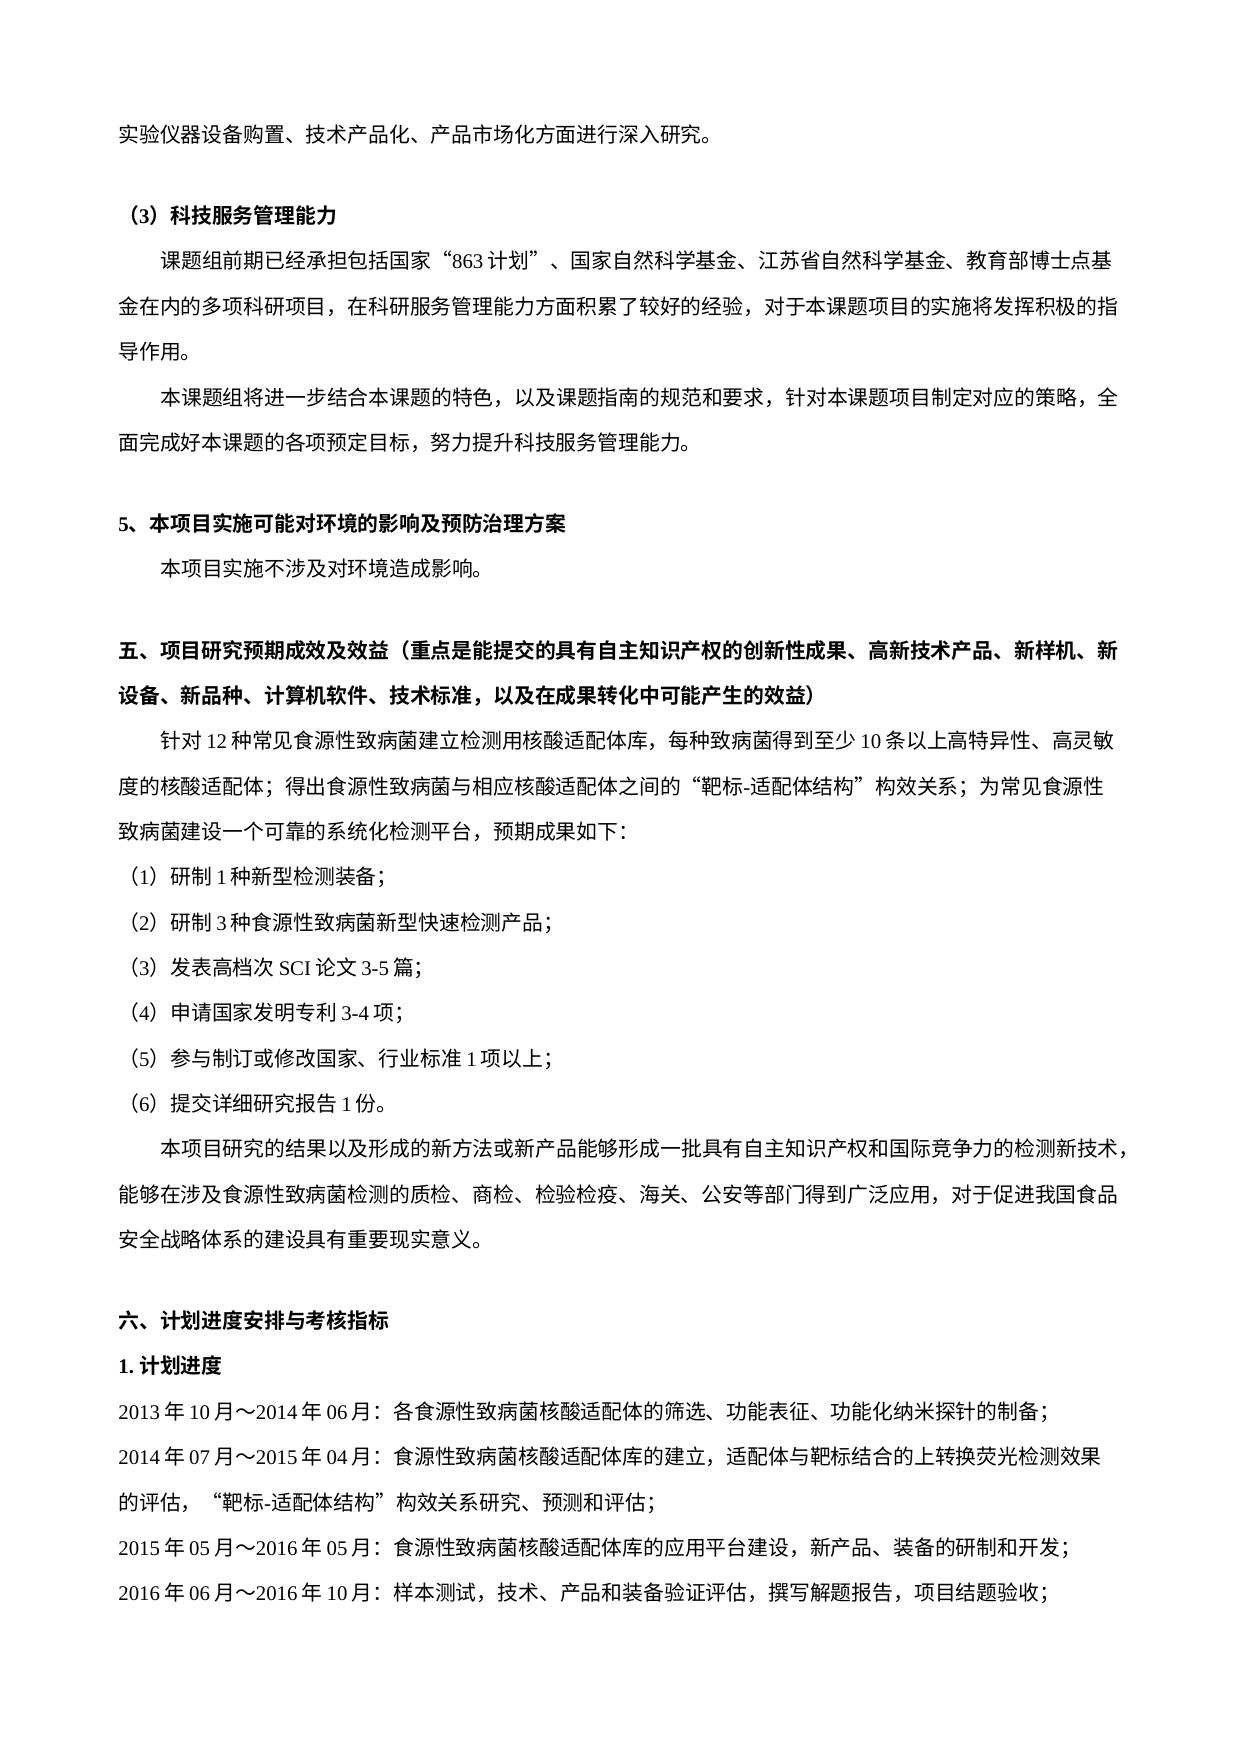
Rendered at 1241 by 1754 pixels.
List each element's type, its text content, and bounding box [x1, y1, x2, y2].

text 本项目实施不涉及对环境造成影响。 [118, 553, 1122, 583]
text 2016年06月～2016年10月：样本测试，技术、产品和装备验证评估，撰写解题报告，项目结题验收； [118, 1576, 1122, 1607]
text 2014年07月～2015年04月：食源性致病菌核酸适配体库的建立，适配体与靶标结合的上转换荧光检测效果的评估，“靶标-适配体结构”构效关系研究、预测和评估； [118, 1440, 1122, 1516]
text 2015年05月～2016年05月：食源性致病菌核酸适配体库的应用平台建设，新产品、装备的研制和开发； [118, 1531, 1122, 1561]
text （3）科技服务管理能力 [118, 199, 1122, 230]
text 本课题组将进一步结合本课题的特色，以及课题指南的规范和要求，针对本课题项目制定对应的策略，全面完成好本课题的各项预定目标，努力提升科技服务管理能力。 [118, 381, 1122, 456]
text 实验仪器设备购置、技术产品化、产品市场化方面进行深入研究。 [118, 118, 1122, 148]
text （5）参与制订或修改国家、行业标准1项以上； [118, 1042, 1122, 1072]
text 1. 计划进度 [118, 1350, 1122, 1380]
text （4）申请国家发明专利3-4项； [118, 997, 1122, 1027]
text 5、本项目实施可能对环境的影响及预防治理方案 [118, 507, 1122, 538]
text （2）研制3种食源性致病菌新型快速检测产品； [118, 906, 1122, 936]
text 六、计划进度安排与考核指标 [118, 1304, 1122, 1335]
text 2013年10月～2014年06月：各食源性致病菌核酸适配体的筛选、功能表征、功能化纳米探针的制备； [118, 1395, 1122, 1425]
text 针对12种常见食源性致病菌建立检测用核酸适配体库，每种致病菌得到至少10条以上高特异性、高灵敏度的核酸适配体；得出食源性致病菌与相应核酸适配体之间的“靶标-适配体结构”构效关系；为常见食源性致病菌建设一个可靠的系统化检测平台，预期成果如下： [118, 725, 1122, 846]
text 课题组前期已经承担包括国家“863计划”、国家自然科学基金、江苏省自然科学基金、教育部博士点基金在内的多项科研项目，在科研服务管理能力方面积累了较好的经验，对于本课题项目的实施将发挥积极的指导作用。 [118, 245, 1122, 366]
text （6）提交详细研究报告1份。 [118, 1087, 1122, 1117]
text （3）发表高档次SCI论文3-5篇； [118, 951, 1122, 981]
text 五、项目研究预期成效及效益（重点是能提交的具有自主知识产权的创新性成果、高新技术产品、新样机、新设备、新品种、计算机软件、技术标准，以及在成果转化中可能产生的效益） [118, 634, 1122, 709]
text 本项目研究的结果以及形成的新方法或新产品能够形成一批具有自主知识产权和国际竞争力的检测新技术，能够在涉及食源性致病菌检测的质检、商检、检验检疫、海关、公安等部门得到广泛应用，对于促进我国食品安全战略体系的建设具有重要现实意义。 [118, 1132, 1122, 1253]
text （1）研制1种新型检测装备； [118, 861, 1122, 891]
